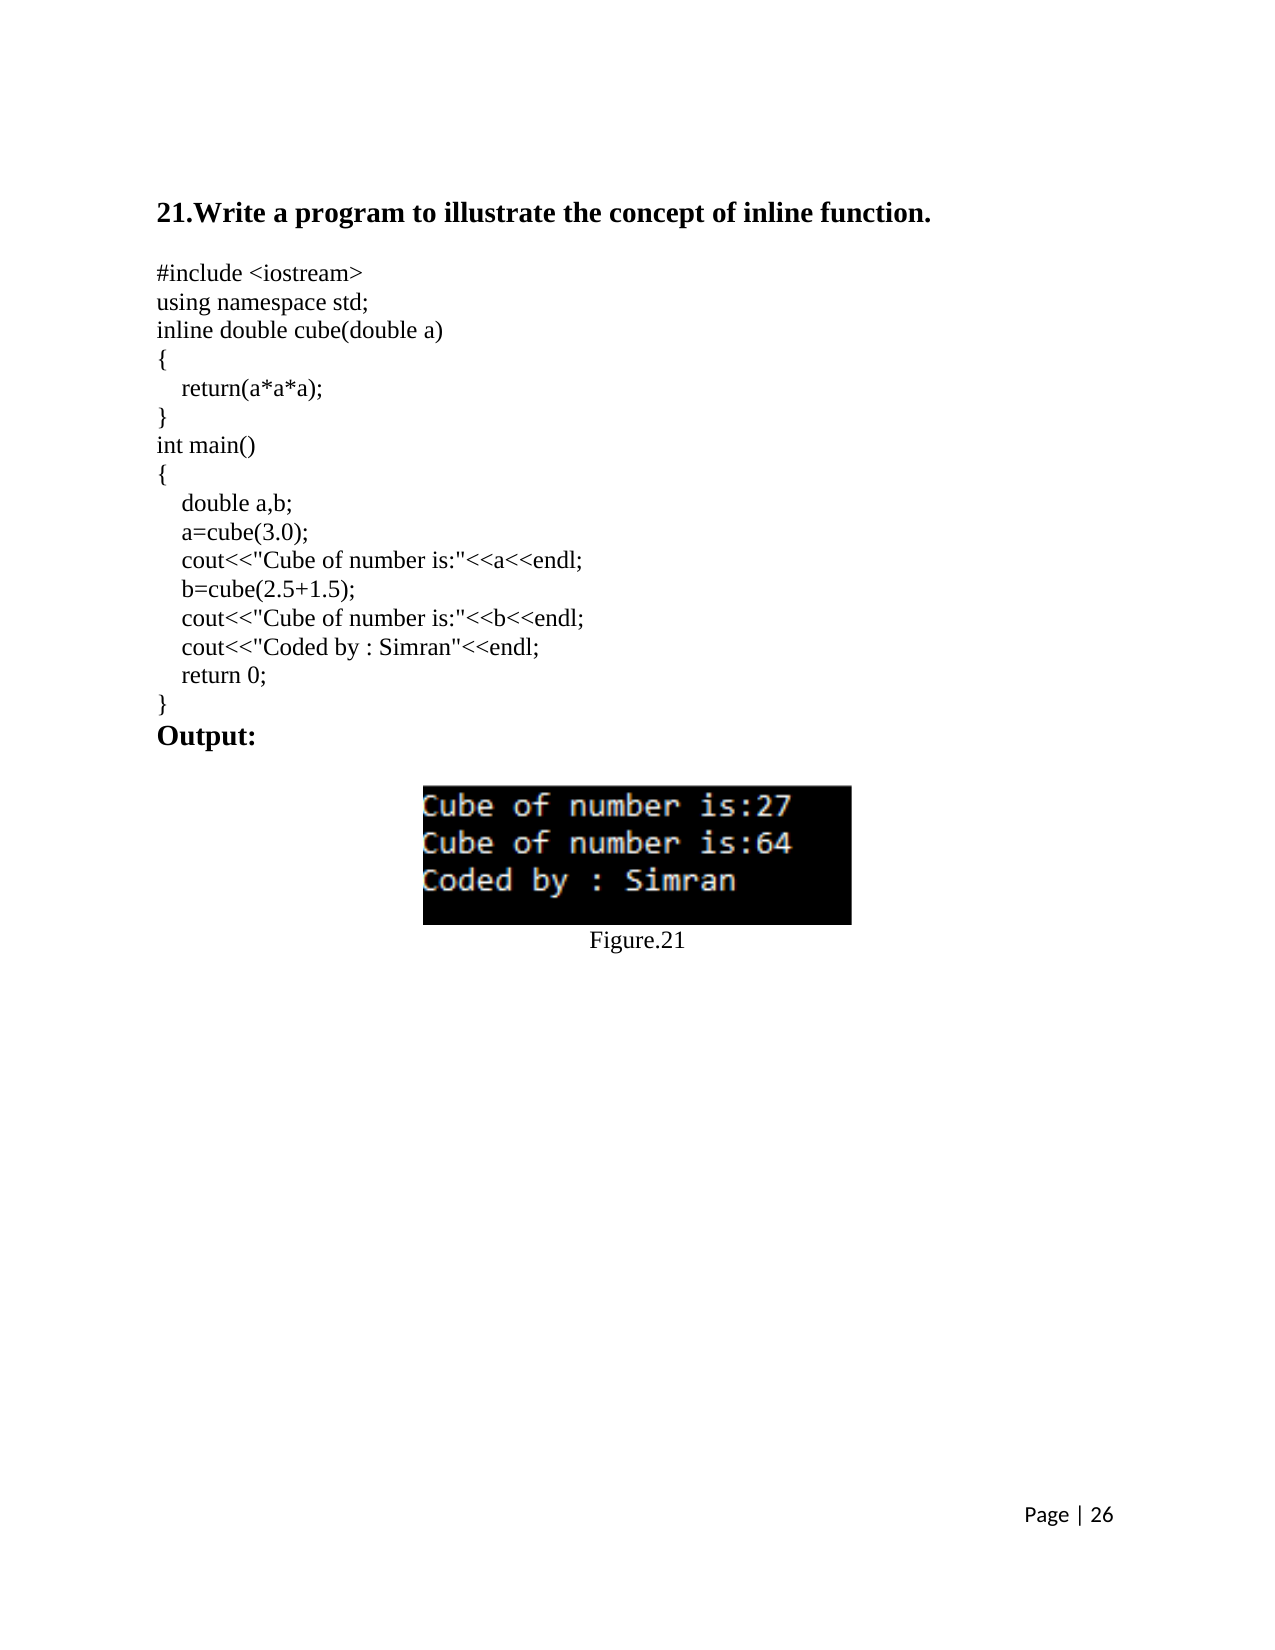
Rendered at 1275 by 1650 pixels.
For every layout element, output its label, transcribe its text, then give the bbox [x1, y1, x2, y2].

text { [156, 344, 1118, 373]
text } [156, 689, 1118, 718]
text } [156, 402, 1118, 430]
text cout<<"Cube of number is:"<<b<<endl; [156, 603, 1118, 632]
text #include <iostream> [156, 258, 1118, 287]
text cout<<"Coded by : Simran"<<endl; [156, 632, 1118, 660]
text a=cube(3.0); [156, 517, 1118, 545]
text double a,b; [156, 488, 1118, 517]
text Output: [156, 718, 1118, 751]
text { [156, 459, 1118, 488]
text 21.Write a program to illustrate the concept of inline function. [156, 196, 1118, 229]
text b=cube(2.5+1.5); [156, 574, 1118, 603]
text return(a*a*a); [156, 373, 1118, 402]
text using namespace std; [156, 287, 1118, 315]
text inline double cube(double a) [156, 315, 1118, 344]
text return 0; [156, 660, 1118, 689]
text cout<<"Cube of number is:"<<a<<endl; [156, 545, 1118, 574]
text int main() [156, 430, 1118, 459]
text Figure.21 [156, 925, 1118, 953]
